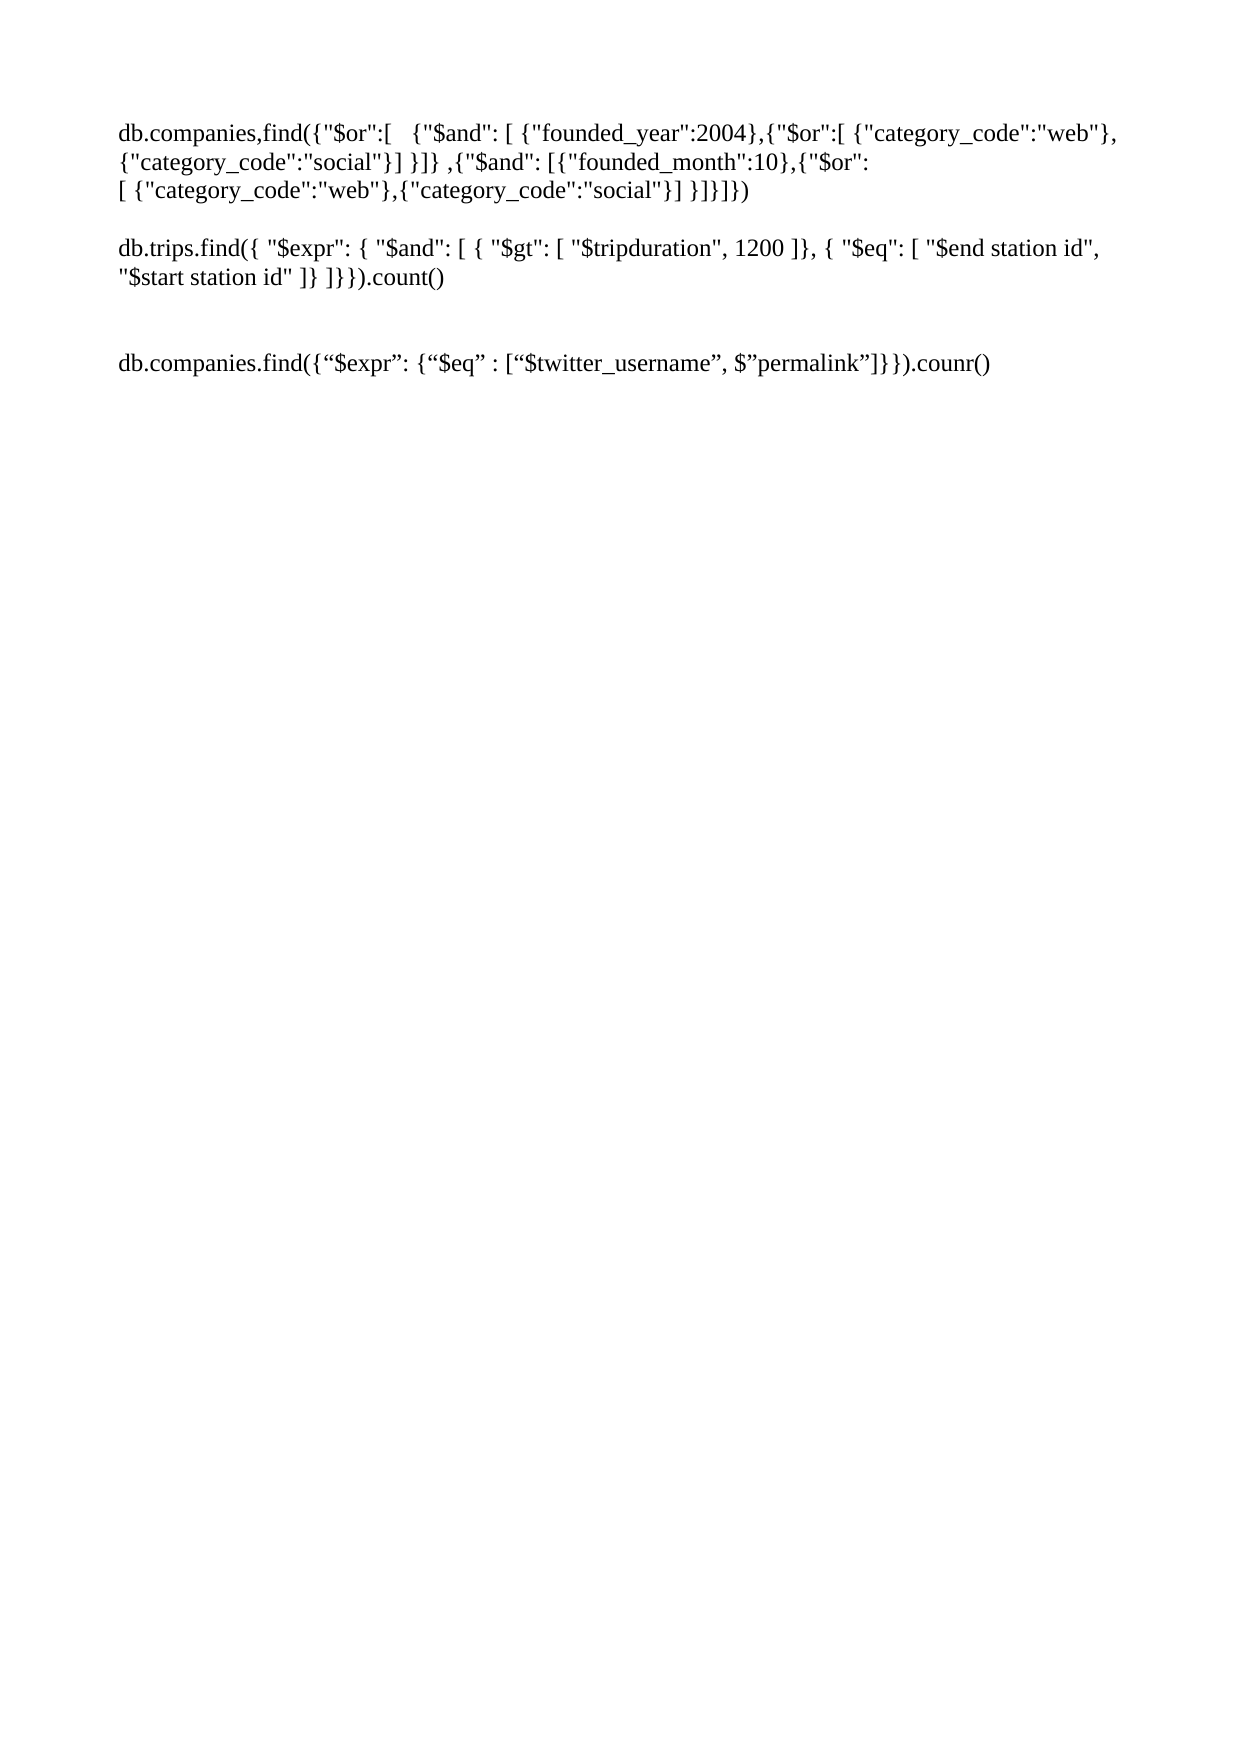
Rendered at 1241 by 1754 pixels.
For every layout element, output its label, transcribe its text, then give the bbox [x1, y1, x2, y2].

text db.companies.find({“$expr”: {“$eq” : [“$twitter_username”, $”permalink”]}}).counr() [118, 348, 1122, 377]
text db.companies,find({"$or":[ {"$and": [ {"founded_year":2004},{"$or":[ {"category_code":"web"},{"category_code":"social"}] }]} ,{"$and": [{"founded_month":10},{"$or":[ {"category_code":"web"},{"category_code":"social"}] }]}]}) [118, 118, 1122, 204]
text db.trips.find({ "$expr": { "$and": [ { "$gt": [ "$tripduration", 1200 ]}, { "$eq": [ "$end station id", "$start station id" ]} ]}}).count() [118, 233, 1122, 291]
